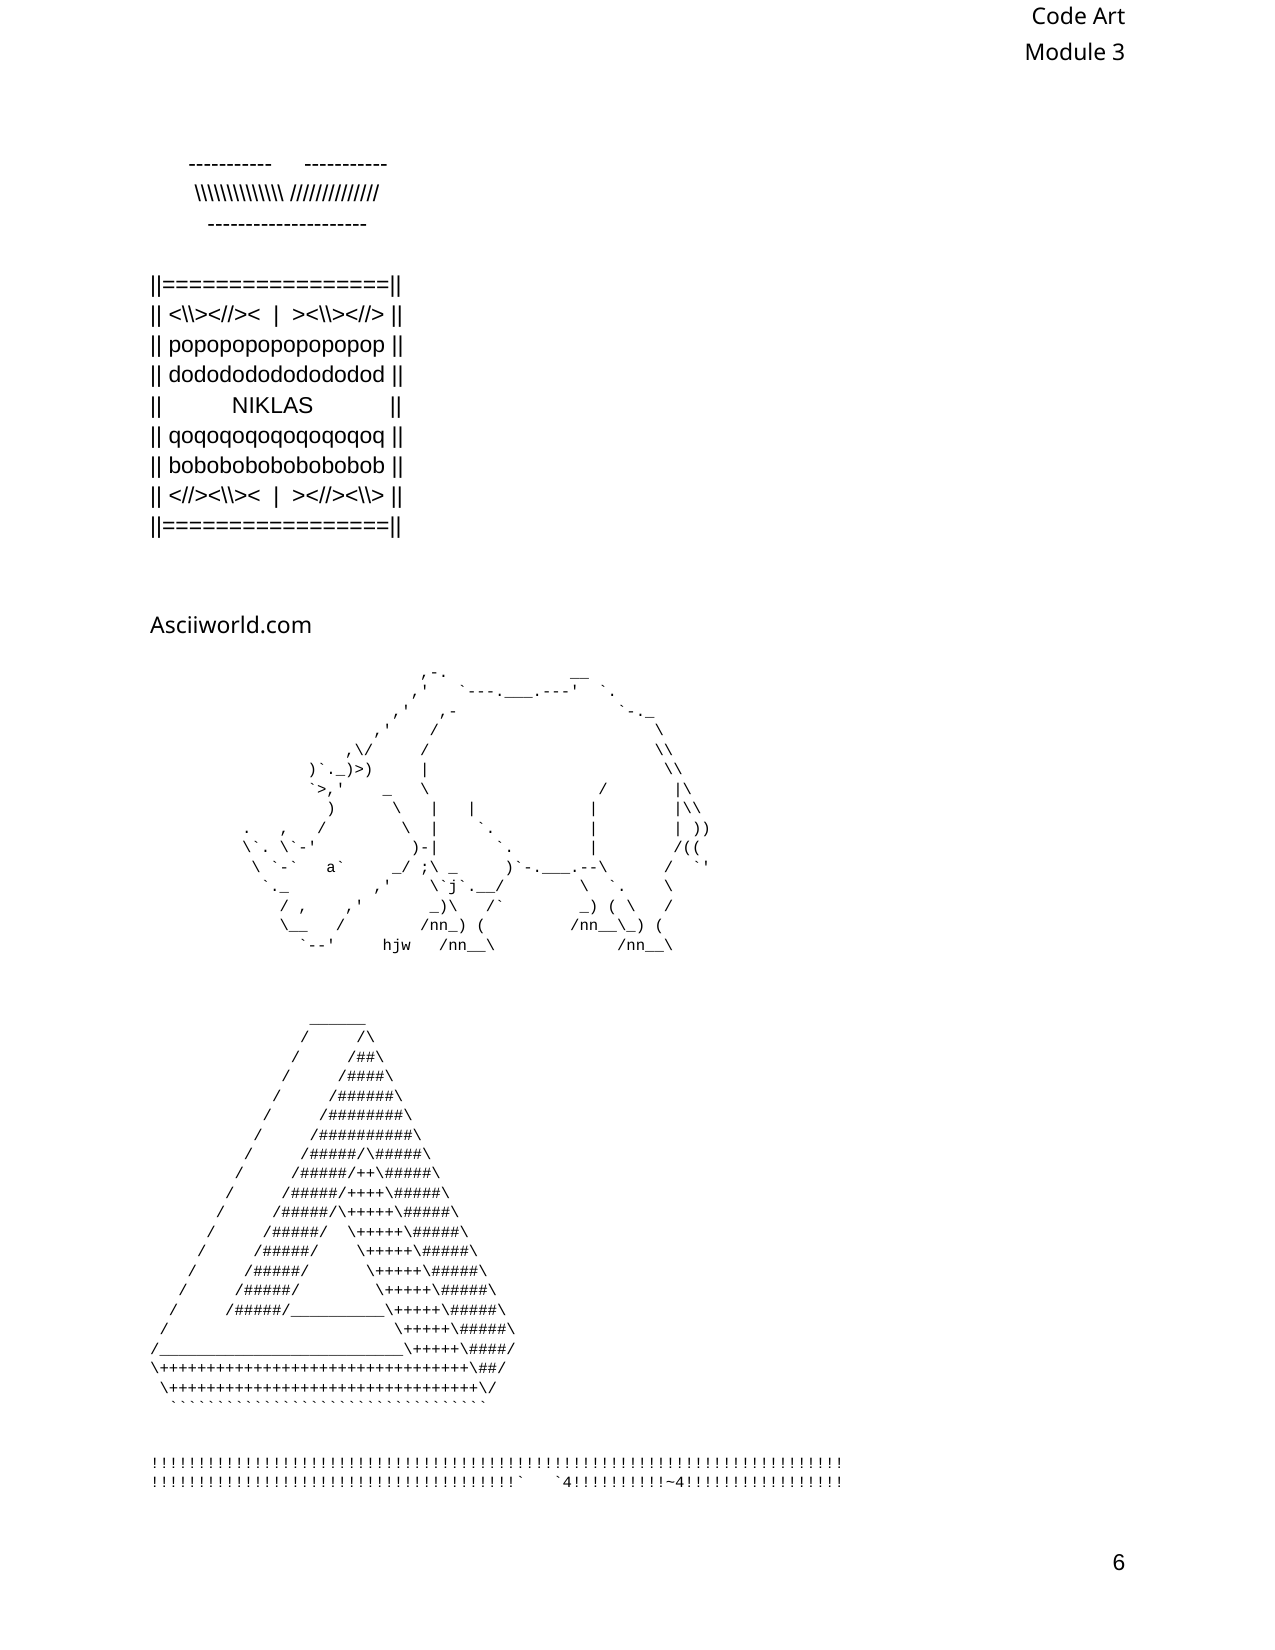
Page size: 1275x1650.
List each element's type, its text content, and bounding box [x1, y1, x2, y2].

text ||=================|| [150, 271, 1125, 297]
text ||=================|| [150, 512, 1125, 539]
text || bobobobobobobobob || [150, 452, 1125, 478]
text || popopopopopopopop || [150, 331, 1125, 358]
text || <//><\\>< | ><//><\\> || [150, 482, 1125, 509]
table_header ,-. __ ,' `---.___.---' `. ,' ,- `-._ ,' / \ ,\/ / \\ )`._)>) | \\ `>,' _ \ / |\ ) \ | | | |\\ . , / \ | `. | | )) \`. \`-' )-| `. | /(( \ `-` a` _/ ;\ _ )`-.___.--\ / `' `._ ,' \`j`.__/ \ `. \ / , ,' _)\ /` _) ( \ / \__ / /nn_) ( /nn__\_) ( `--' hjw /nn__\ /nn__\ [139, 645, 715, 974]
text || <\\><//>< | ><\\><//> || [150, 301, 1125, 327]
text || dodododododododod || [150, 361, 1125, 388]
text ______ / /\ / /##\ / /####\ / /######\ / /########\ / /##########\ / /#####/\#####\ / /#####/++\#####\ / /#####/++++\#####\ / /#####/\+++++\#####\ / /#####/ \+++++\#####\ / /#####/ \+++++\#####\ / /#####/ \+++++\#####\ / /#####/ \+++++\#####\ / /#####/__________\+++++\#####\ / \+++++\#####\ /__________________________\+++++\####/ \+++++++++++++++++++++++++++++++++\##/ \+++++++++++++++++++++++++++++++++\/ `````````````````````````````````` [150, 1010, 1125, 1417]
text ----------- ----------- [150, 150, 1125, 176]
text Asciiworld.com [150, 609, 1125, 640]
text || NIKLAS || [150, 392, 1125, 418]
text \\\\\\\\\\\\\\ ////////////// [150, 180, 1125, 207]
text || qoqoqoqoqoqoqoqoq || [150, 422, 1125, 448]
text !!!!!!!!!!!!!!!!!!!!!!!!!!!!!!!!!!!!!!!!!!!!!!!!!!!!!!!!!!!!!!!!!!!!!!!!!! !!!!!!!!!!!!!!!!!!!!!!!!!!!!!!!!!!!!!!!` `4!!!!!!!!!!~4!!!!!!!!!!!!!!!!! [150, 1455, 1125, 1492]
text --------------------- [150, 210, 1125, 237]
